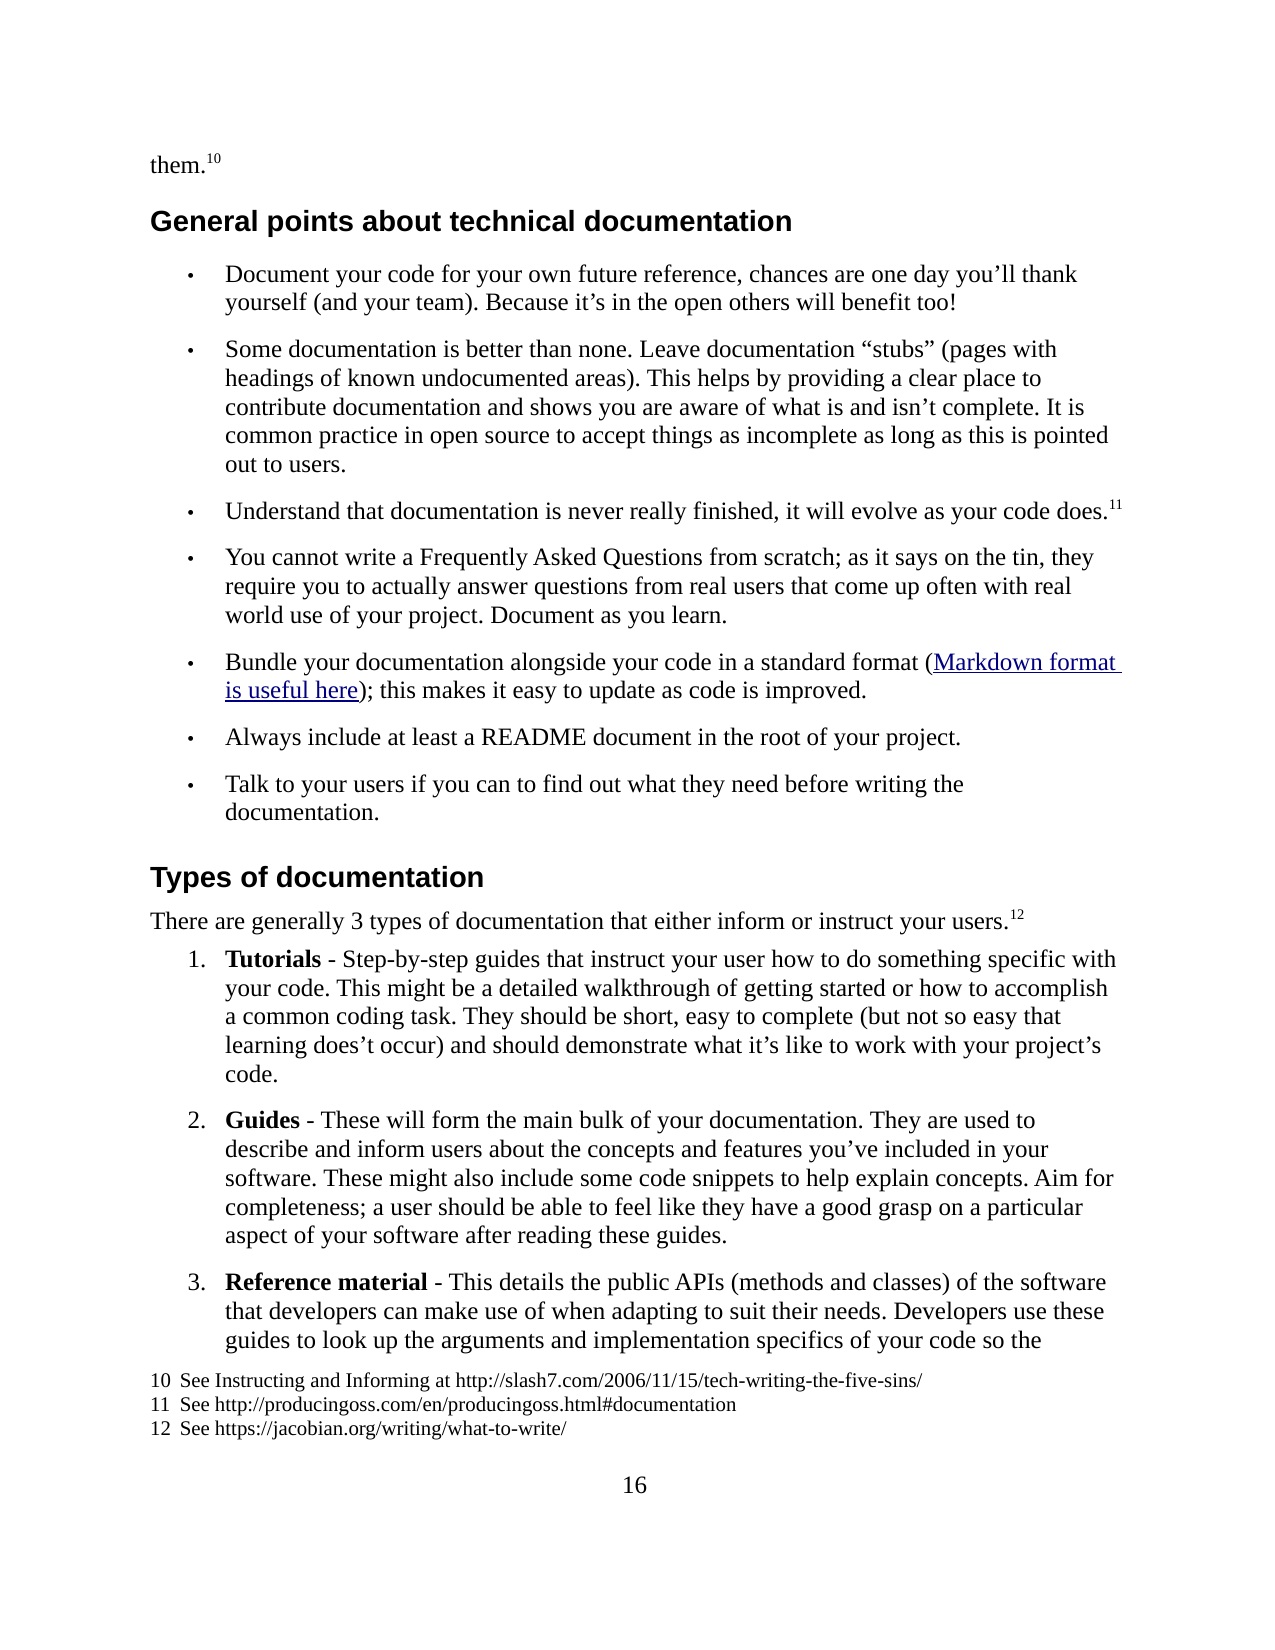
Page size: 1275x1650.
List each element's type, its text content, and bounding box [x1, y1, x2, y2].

subtitle General points about technical documentation [150, 204, 1125, 237]
list Always include at least a README document in the root of your project. [187, 722, 1125, 751]
list Document your code for your own future reference, chances are one day you’ll thank yourself (and your team). Because it’s in the open others will benefit too! [187, 259, 1125, 316]
text Documentation is an important part of releasing your work as open source. This helps users get started, understand what your code does and how they might make use of it. Good documentation clearly answers questions that users have - either by informing or by instructing them. [150, 150, 1125, 179]
list Talk to your users if you can to find out what they need before writing the documentation. [187, 769, 1125, 826]
list Reference material - This details the public APIs (methods and classes) of the software that developers can make use of when adapting to suit their needs. Developers use these guides to look up the arguments and implementation specifics of your code so the [187, 1267, 1125, 1353]
list See http://producingoss.com/en/producingoss.html#documentation [150, 1392, 1125, 1416]
list Understand that documentation is never really finished, it will evolve as your code does. [187, 496, 1125, 524]
list Guides - These will form the main bulk of your documentation. They are used to describe and inform users about the concepts and features you’ve included in your software. These might also include some code snippets to help explain concepts. Aim for completeness; a user should be able to feel like they have a good grasp on a particular aspect of your software after reading these guides. [187, 1106, 1125, 1249]
text See https://jacobian.org/writing/what-to-write/ [150, 1416, 1125, 1440]
list Bundle your documentation alongside your code in a standard format (Markdown format is useful here); this makes it easy to update as code is improved. [187, 647, 1125, 704]
list Some documentation is better than none. Leave documentation “stubs” (pages with headings of known undocumented areas). This helps by providing a clear place to contribute documentation and shows you are aware of what is and isn’t complete. It is common practice in open source to accept things as incomplete as long as this is pointed out to users. [187, 334, 1125, 478]
subtitle Types of documentation [150, 860, 1125, 894]
list Tutorials - Step-by-step guides that instruct your user how to do something specific with your code. This might be a detailed walkthrough of getting started or how to accomplish a common coding task. They should be short, easy to complete (but not so easy that learning does’t occur) and should demonstrate what it’s like to work with your project’s code. [187, 944, 1125, 1088]
text There are generally 3 types of documentation that either inform or instruct your users. [150, 906, 1125, 935]
list You cannot write a Frequently Asked Questions from scratch; as it says on the tin, they require you to actually answer questions from real users that come up often with real world use of your project. Document as you learn. [187, 542, 1125, 629]
text See Instructing and Informing at http://slash7.com/2006/11/15/tech-writing-the-five-sins/ [150, 1368, 1125, 1392]
